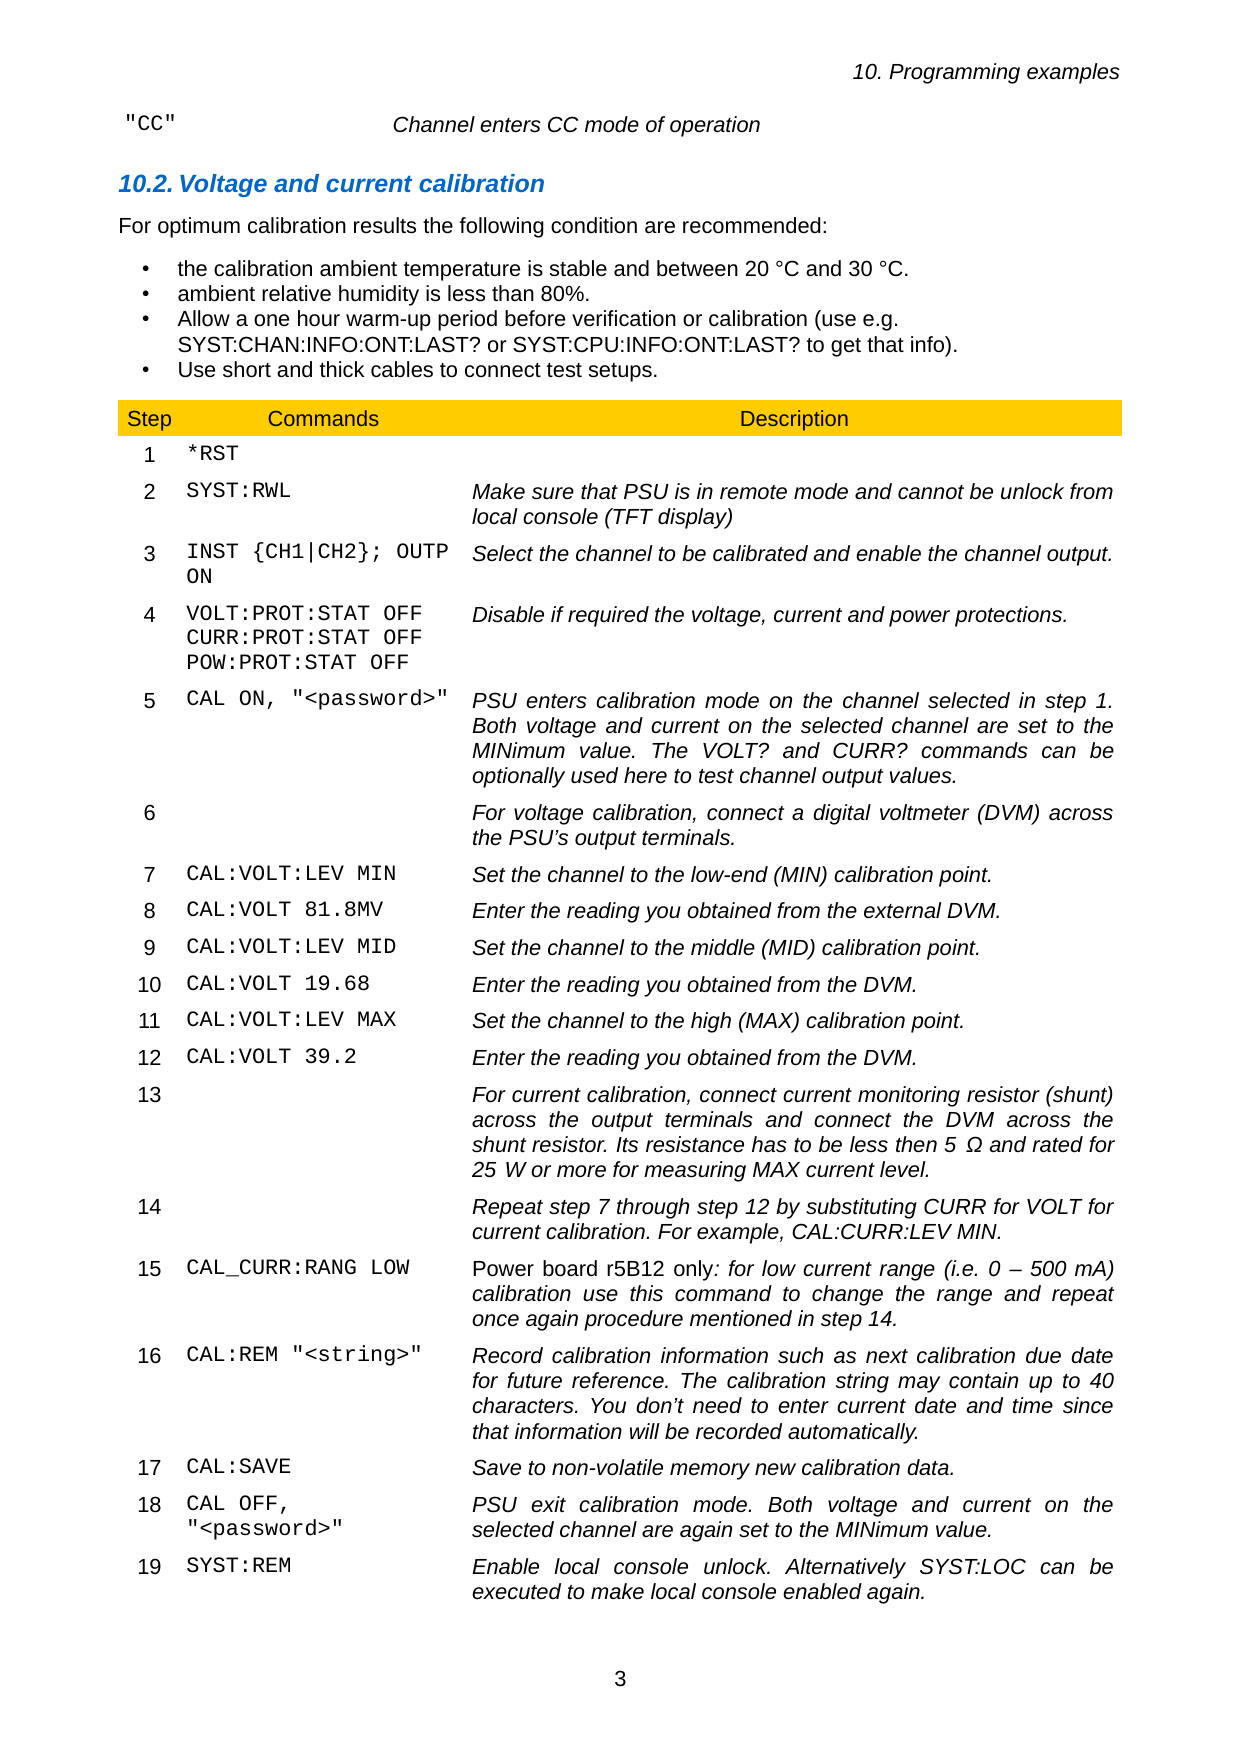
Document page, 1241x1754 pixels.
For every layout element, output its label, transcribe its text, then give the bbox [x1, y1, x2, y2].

list Allow a one hour warm-up period before verification or calibration (use e.g. SYST:CHAN:INFO:ONT:LAST? or SYST:CPU:INFO:ONT:LAST? to get that info). [142, 306, 1110, 357]
table_cell 5 [118, 682, 180, 794]
table_cell 14 [118, 1188, 180, 1250]
table_cell For current calibration, connect current monitoring resistor (shunt) across the output terminals and connect the DVM across the shunt resistor. Its resistance has to be less then 5 Ω and rated for 25 W or more for measuring MAX current level. [466, 1076, 1122, 1188]
table_cell *RST [180, 436, 466, 473]
table_cell Set the channel to the middle (MID) calibration point. [466, 929, 1122, 966]
table_cell 19 [118, 1548, 180, 1610]
table_cell 13 [118, 1076, 180, 1188]
table_cell For voltage calibration, connect a digital voltmeter (DVM) across the PSU’s output terminals. [466, 794, 1122, 856]
table_cell 12 [118, 1039, 180, 1076]
table_cell Record calibration information such as next calibration due date for future reference. The calibration string may contain up to 40 characters. You don’t need to enter current date and time since that information will be recorded automatically. [466, 1337, 1122, 1449]
table_cell CAL_CURR:RANG LOW [180, 1250, 466, 1337]
table_cell 6 [118, 794, 180, 856]
table_cell [180, 794, 466, 856]
list ambient relative humidity is less than 80%. [142, 281, 1110, 306]
list the calibration ambient temperature is stable and between 20 °C and 30 °C. [142, 256, 1110, 281]
table_cell [180, 1188, 466, 1250]
table_cell 18 [118, 1486, 180, 1548]
table_cell Enter the reading you obtained from the external DVM. [466, 893, 1122, 929]
table_cell 11 [118, 1003, 180, 1039]
table_cell CAL:REM "<string>" [180, 1337, 466, 1449]
table_cell Enter the reading you obtained from the DVM. [466, 966, 1122, 1003]
table_cell "CC" [118, 106, 387, 143]
table_cell CAL:VOLT 81.8MV [180, 893, 466, 929]
table_header Description [466, 400, 1122, 436]
table_cell Set the channel to the low-end (MIN) calibration point. [466, 856, 1122, 893]
table_cell CAL:VOLT 39.2 [180, 1039, 466, 1076]
table_cell CAL OFF, "<password>" [180, 1486, 466, 1548]
table_cell Set the channel to the high (MAX) calibration point. [466, 1003, 1122, 1039]
table_header Commands [180, 400, 466, 436]
table_cell Select the channel to be calibrated and enable the channel output. [466, 535, 1122, 596]
table_cell Repeat step 7 through step 12 by substituting CURR for VOLT for current calibration. For example, CAL:CURR:LEV MIN. [466, 1188, 1122, 1250]
table_cell CAL ON, "<password>" [180, 682, 466, 794]
table_cell Save to non-volatile memory new calibration data. [466, 1450, 1122, 1486]
table_cell Disable if required the voltage, current and power protections. [466, 596, 1122, 682]
table_cell CAL:VOLT 19.68 [180, 966, 466, 1003]
table_cell VOLT:PROT:STAT OFF CURR:PROT:STAT OFF POW:PROT:STAT OFF [180, 596, 466, 682]
table_cell 7 [118, 856, 180, 893]
table_cell 8 [118, 893, 180, 929]
table_cell [466, 436, 1122, 473]
table_cell 15 [118, 1250, 180, 1337]
table_cell SYST:RWL [180, 473, 466, 535]
table_cell Enter the reading you obtained from the DVM. [466, 1039, 1122, 1076]
table_cell Make sure that PSU is in remote mode and cannot be unlock from local console (TFT display) [466, 473, 1122, 535]
text For optimum calibration results the following condition are recommended: [118, 213, 1122, 238]
table_cell Power board r5B12 only: for low current range (i.e. 0 – 500 mA) calibration use this command to change the range and repeat once again procedure mentioned in step 14. [466, 1250, 1122, 1337]
table_cell 1 [118, 436, 180, 473]
table_cell 17 [118, 1450, 180, 1486]
table_cell CAL:VOLT:LEV MAX [180, 1003, 466, 1039]
table_cell 3 [118, 535, 180, 596]
table_cell PSU exit calibration mode. Both voltage and current on the selected channel are again set to the MINimum value. [466, 1486, 1122, 1548]
table_cell 9 [118, 929, 180, 966]
table_cell 16 [118, 1337, 180, 1449]
list Use short and thick cables to connect test setups. [142, 357, 1110, 382]
subtitle Voltage and current calibration [118, 169, 1122, 198]
table_cell INST {CH1|CH2}; OUTP ON [180, 535, 466, 596]
table_cell 10 [118, 966, 180, 1003]
table_header Step [118, 400, 180, 436]
table_cell CAL:VOLT:LEV MID [180, 929, 466, 966]
table_cell Enable local console unlock. Alternatively SYST:LOC can be executed to make local console enabled again. [466, 1548, 1122, 1610]
table_cell SYST:REM [180, 1548, 466, 1610]
table_cell PSU enters calibration mode on the channel selected in step 1. Both voltage and current on the selected channel are set to the MINimum value. The VOLT? and CURR? commands can be optionally used here to test channel output values. [466, 682, 1122, 794]
table_cell 2 [118, 473, 180, 535]
table_cell 4 [118, 596, 180, 682]
table_cell CAL:VOLT:LEV MIN [180, 856, 466, 893]
table_cell Channel enters CC mode of operation [387, 106, 1122, 143]
table_cell CAL:SAVE [180, 1450, 466, 1486]
table_cell [180, 1076, 466, 1188]
